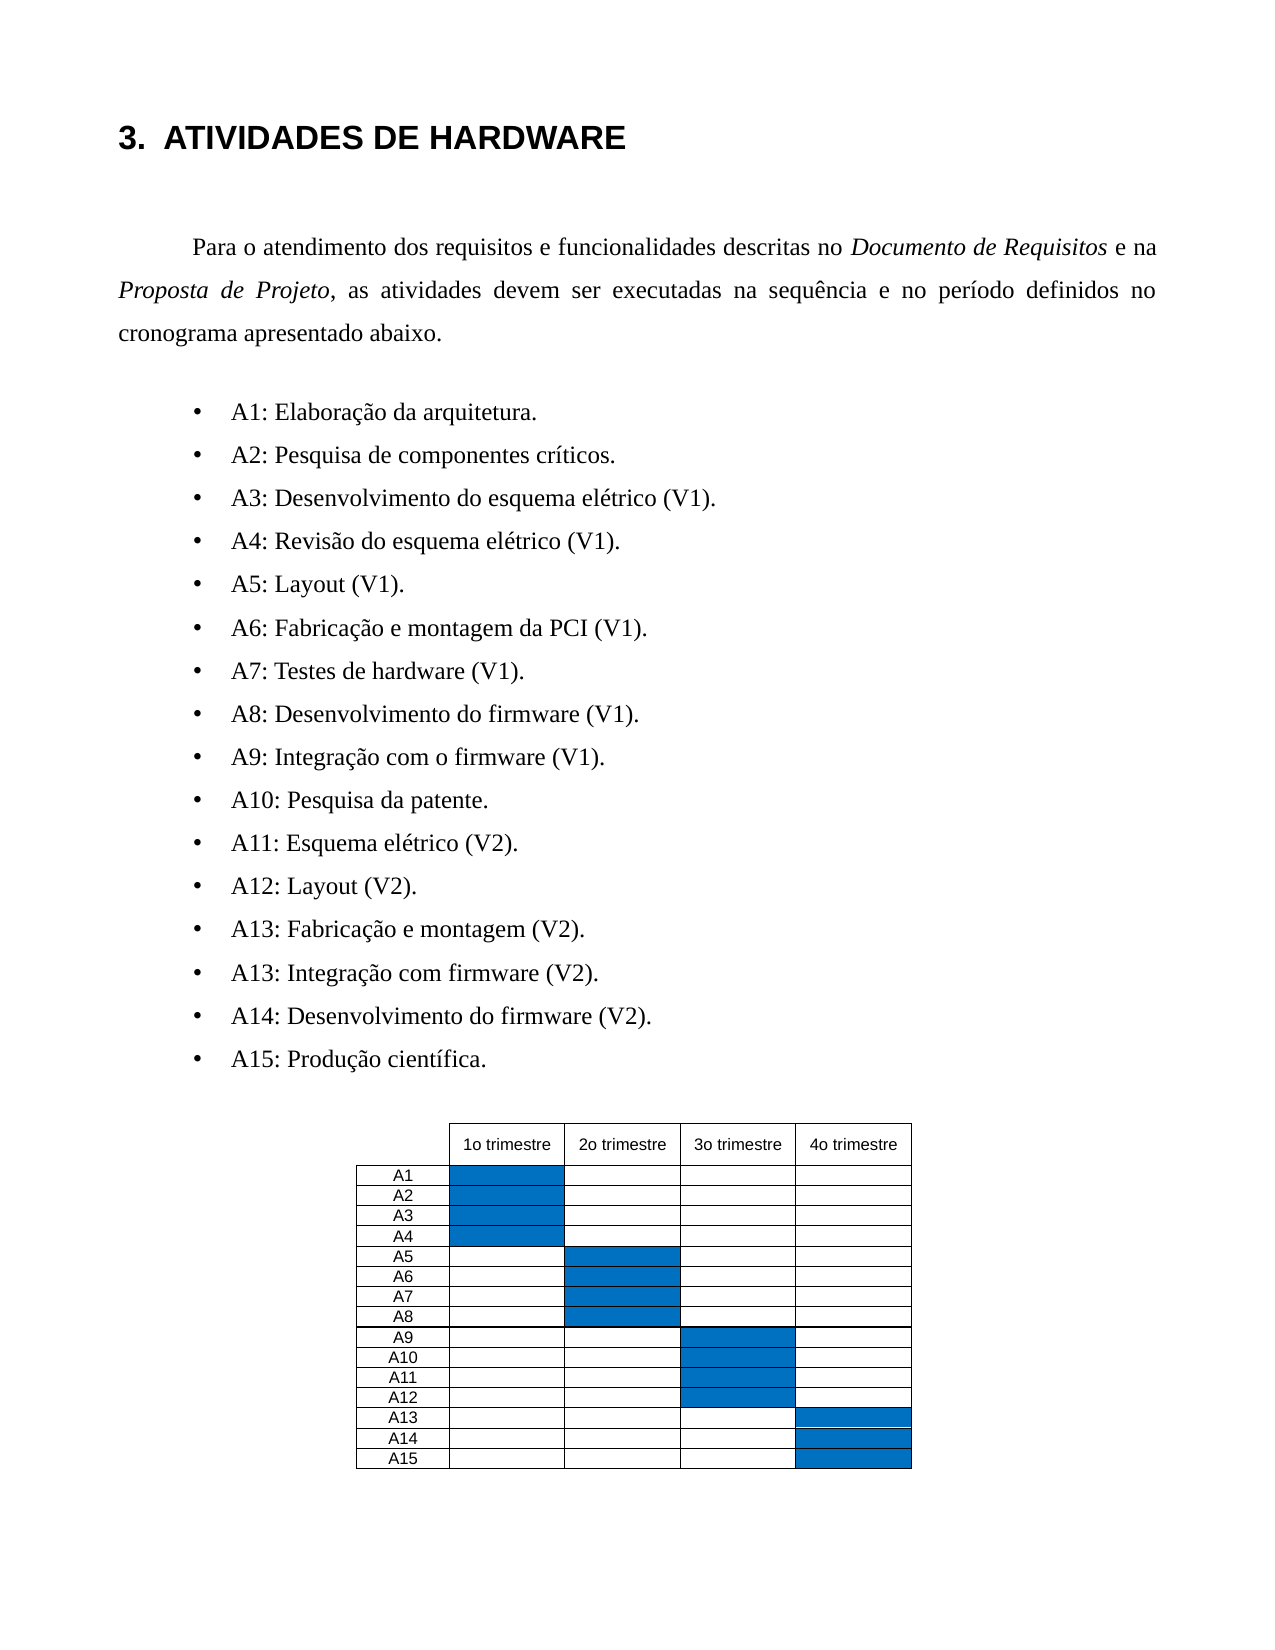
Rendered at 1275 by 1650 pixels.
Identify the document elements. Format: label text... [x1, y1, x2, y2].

table_cell [565, 1247, 680, 1266]
table_cell [565, 1206, 680, 1225]
table_cell [565, 1348, 680, 1367]
table_cell [450, 1186, 564, 1205]
table_cell [450, 1287, 564, 1306]
list A8: Desenvolvimento do firmware (V1). [193, 699, 1157, 728]
table_cell [565, 1267, 680, 1286]
table_cell A15 [357, 1449, 449, 1468]
table_cell [796, 1328, 911, 1347]
table_cell [450, 1429, 564, 1448]
table_cell [796, 1307, 911, 1326]
table_cell [565, 1166, 680, 1185]
table_cell A4 [357, 1226, 449, 1246]
table_cell [565, 1429, 680, 1448]
table_cell [796, 1368, 911, 1387]
table_header [357, 1123, 449, 1165]
table_cell [796, 1267, 911, 1286]
text Para o atendimento dos requisitos e funcionalidades descritas no Documento de Requisitos e na Proposta de Projeto, as atividades devem ser executadas na sequência e no período definidos no cronograma apresentado abaixo. [118, 232, 1157, 347]
table_header 3o trimestre [681, 1124, 795, 1165]
list A13: Integração com firmware (V2). [193, 958, 1157, 986]
table_cell A2 [357, 1186, 449, 1205]
subtitle ATIVIDADES DE HARDWARE [118, 118, 1157, 157]
table_cell [681, 1388, 795, 1407]
table_cell [450, 1247, 564, 1266]
table_header 4o trimestre [796, 1124, 911, 1165]
table_cell [796, 1388, 911, 1407]
list A10: Pesquisa da patente. [193, 785, 1157, 814]
table_cell A6 [357, 1267, 449, 1286]
table_cell [681, 1226, 795, 1246]
list A14: Desenvolvimento do firmware (V2). [193, 1001, 1157, 1029]
table_cell [450, 1267, 564, 1286]
table_cell [681, 1166, 795, 1185]
table_cell A5 [357, 1247, 449, 1266]
table_cell [796, 1429, 911, 1448]
table_cell [565, 1328, 680, 1347]
list A13: Fabricação e montagem (V2). [193, 914, 1157, 943]
table_cell [565, 1287, 680, 1306]
list A5: Layout (V1). [193, 569, 1157, 598]
table_cell [565, 1186, 680, 1205]
table_cell [681, 1287, 795, 1306]
table_cell [450, 1348, 564, 1367]
table_cell [796, 1206, 911, 1225]
table_cell [450, 1388, 564, 1407]
table_cell [450, 1307, 564, 1326]
table_cell [796, 1226, 911, 1246]
table_cell [565, 1408, 680, 1427]
table_cell [796, 1449, 911, 1468]
table_cell A13 [357, 1408, 449, 1427]
list A4: Revisão do esquema elétrico (V1). [193, 526, 1157, 555]
table_cell A3 [357, 1206, 449, 1225]
table_cell [796, 1408, 911, 1427]
table_cell A1 [357, 1166, 449, 1185]
table_cell [565, 1449, 680, 1468]
table_cell [681, 1348, 795, 1367]
table_cell [681, 1429, 795, 1448]
table_cell [681, 1206, 795, 1225]
table_cell [450, 1226, 564, 1246]
list A11: Esquema elétrico (V2). [193, 828, 1157, 857]
table_cell [681, 1449, 795, 1468]
table_header 2o trimestre [565, 1124, 680, 1165]
list A1: Elaboração da arquitetura. [193, 397, 1157, 426]
table_cell [796, 1348, 911, 1367]
list A7: Testes de hardware (V1). [193, 656, 1157, 684]
table_cell [681, 1267, 795, 1286]
table_cell A11 [357, 1368, 449, 1387]
table_cell [796, 1186, 911, 1205]
table_cell [450, 1449, 564, 1468]
table_cell A9 [357, 1328, 449, 1347]
table_cell [681, 1408, 795, 1427]
table_cell A8 [357, 1307, 449, 1326]
table_cell A7 [357, 1287, 449, 1306]
table_cell [796, 1247, 911, 1266]
list A3: Desenvolvimento do esquema elétrico (V1). [193, 483, 1157, 512]
table_cell [450, 1328, 564, 1347]
table_cell [681, 1328, 795, 1347]
table_cell [450, 1206, 564, 1225]
table_cell [681, 1307, 795, 1326]
table_cell [565, 1388, 680, 1407]
table_cell [565, 1368, 680, 1387]
table_cell [681, 1186, 795, 1205]
table_cell A14 [357, 1429, 449, 1448]
table_cell A10 [357, 1348, 449, 1367]
list A9: Integração com o firmware (V1). [193, 742, 1157, 771]
table_cell [796, 1166, 911, 1185]
table_cell [450, 1166, 564, 1185]
table_cell [450, 1368, 564, 1387]
table_cell [681, 1247, 795, 1266]
list A12: Layout (V2). [193, 871, 1157, 900]
table_cell A12 [357, 1388, 449, 1407]
table_cell [681, 1368, 795, 1387]
table_cell [565, 1226, 680, 1246]
list A15: Produção científica. [193, 1044, 1157, 1073]
list A6: Fabricação e montagem da PCI (V1). [193, 613, 1157, 641]
table_cell [796, 1287, 911, 1306]
table_cell [450, 1408, 564, 1427]
table_cell [565, 1307, 680, 1326]
list A2: Pesquisa de componentes críticos. [193, 440, 1157, 469]
table_header 1o trimestre [450, 1124, 564, 1165]
